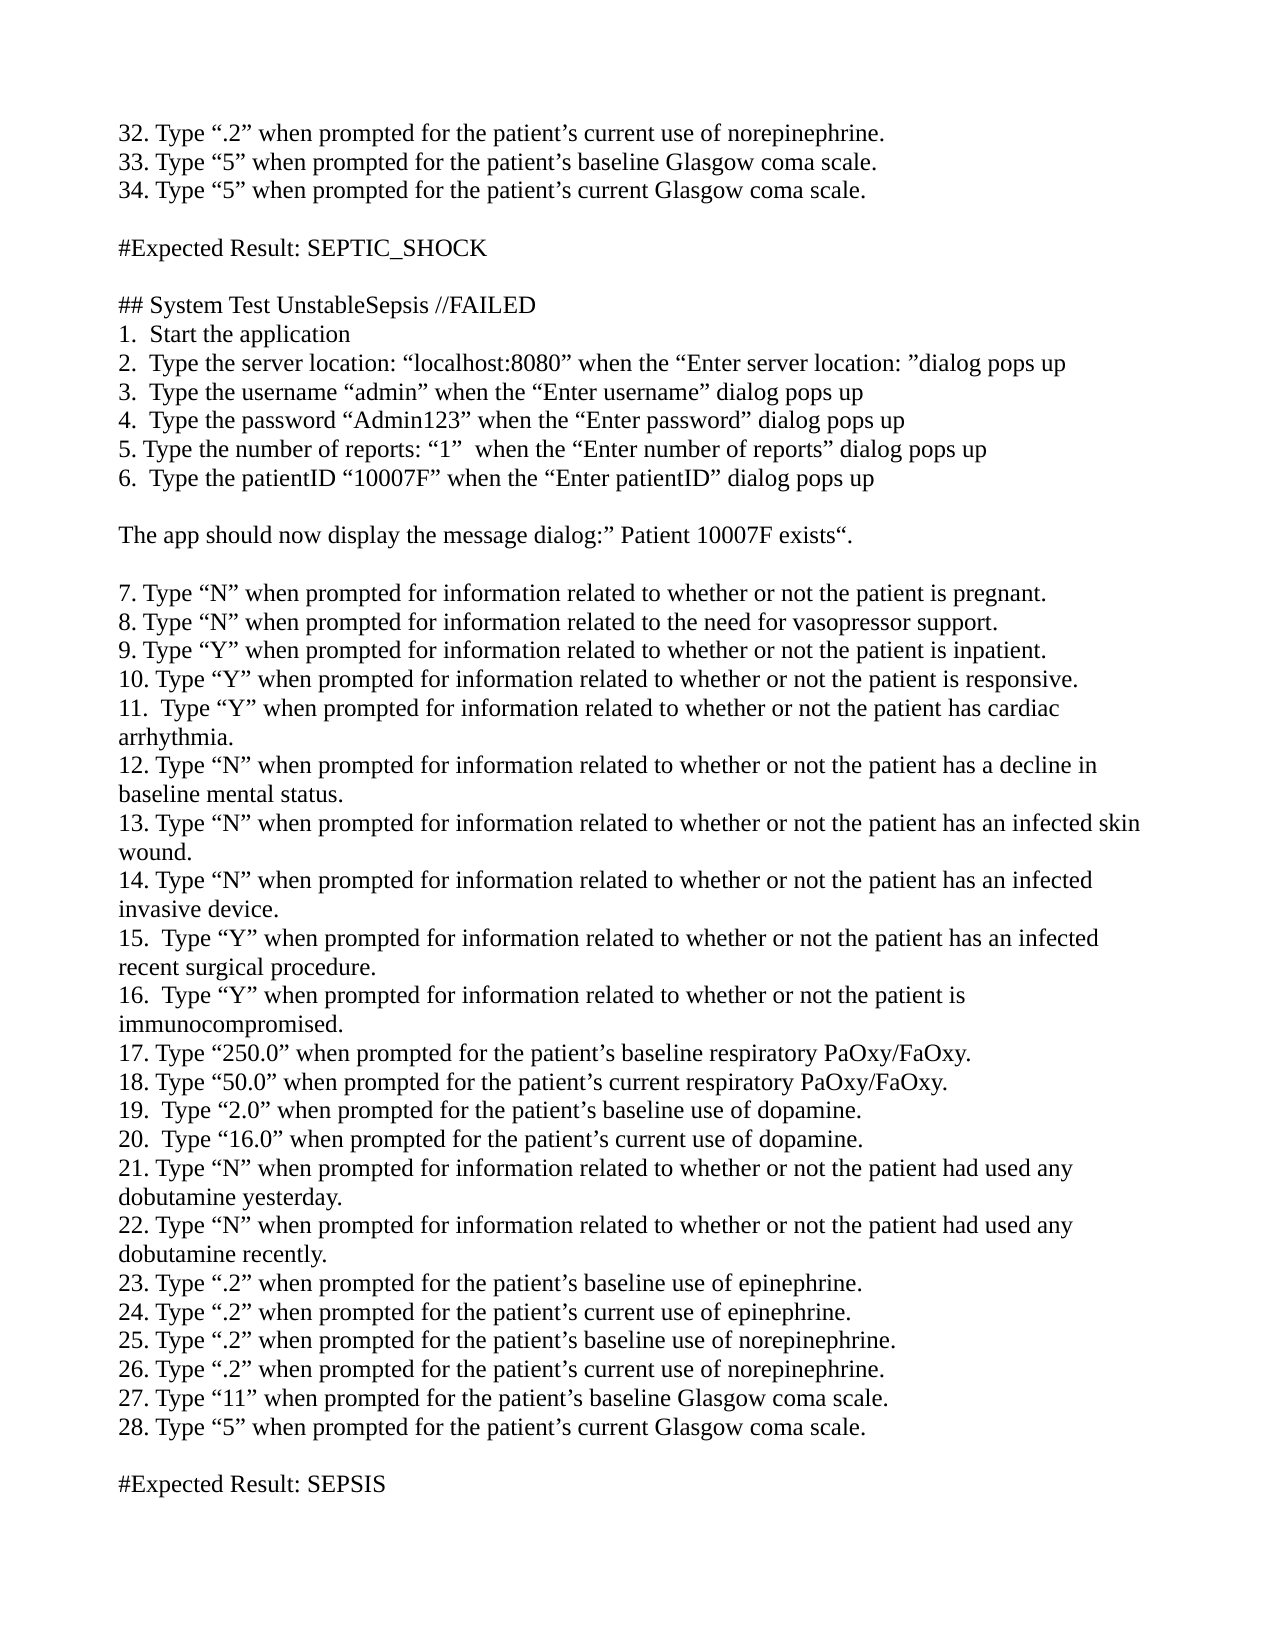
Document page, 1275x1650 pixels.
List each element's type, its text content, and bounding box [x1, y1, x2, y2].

text 15. Type “Y” when prompted for information related to whether or not the patient has an infected recent surgical procedure. [118, 923, 1157, 981]
text 2. Type the server location: “localhost:8080” when the “Enter server location: ”dialog pops up [118, 348, 1157, 377]
text 14. Type “N” when prompted for information related to whether or not the patient has an infected invasive device. [118, 866, 1157, 923]
text 23. Type “.2” when prompted for the patient’s baseline use of epinephrine. [118, 1268, 1157, 1297]
text 22. Type “N” when prompted for information related to whether or not the patient had used any dobutamine recently. [118, 1211, 1157, 1268]
text 20. Type “16.0” when prompted for the patient’s current use of dopamine. [118, 1124, 1157, 1153]
text 10. Type “Y” when prompted for information related to whether or not the patient is responsive. [118, 664, 1157, 693]
text 34. Type “5” when prompted for the patient’s current Glasgow coma scale. [118, 176, 1157, 204]
text 21. Type “N” when prompted for information related to whether or not the patient had used any dobutamine yesterday. [118, 1153, 1157, 1211]
text 7. Type “N” when prompted for information related to whether or not the patient is pregnant. [118, 578, 1157, 607]
text 17. Type “250.0” when prompted for the patient’s baseline respiratory PaOxy/FaOxy. [118, 1038, 1157, 1067]
text 16. Type “Y” when prompted for information related to whether or not the patient is immunocompromised. [118, 981, 1157, 1038]
text The app should now display the message dialog:” Patient 10007F exists“. [118, 521, 1157, 549]
text 27. Type “11” when prompted for the patient’s baseline Glasgow coma scale. [118, 1383, 1157, 1412]
text 8. Type “N” when prompted for information related to the need for vasopressor support. [118, 607, 1157, 636]
text #Expected Result: SEPSIS [118, 1469, 1157, 1498]
text 24. Type “.2” when prompted for the patient’s current use of epinephrine. [118, 1297, 1157, 1326]
text 3. Type the username “admin” when the “Enter username” dialog pops up [118, 377, 1157, 406]
text 4. Type the password “Admin123” when the “Enter password” dialog pops up [118, 406, 1157, 434]
text 12. Type “N” when prompted for information related to whether or not the patient has a decline in baseline mental status. [118, 751, 1157, 808]
text 32. Type “.2” when prompted for the patient’s current use of norepinephrine. [118, 118, 1157, 147]
text 11. Type “Y” when prompted for information related to whether or not the patient has cardiac arrhythmia. [118, 693, 1157, 751]
text 18. Type “50.0” when prompted for the patient’s current respiratory PaOxy/FaOxy. [118, 1067, 1157, 1096]
text 19. Type “2.0” when prompted for the patient’s baseline use of dopamine. [118, 1096, 1157, 1124]
text 33. Type “5” when prompted for the patient’s baseline Glasgow coma scale. [118, 147, 1157, 176]
text 13. Type “N” when prompted for information related to whether or not the patient has an infected skin wound. [118, 808, 1157, 866]
text 5. Type the number of reports: “1” when the “Enter number of reports” dialog pops up [118, 434, 1157, 463]
text 25. Type “.2” when prompted for the patient’s baseline use of norepinephrine. [118, 1326, 1157, 1354]
text 1. Start the application [118, 319, 1157, 348]
text ## System Test UnstableSepsis //FAILED [118, 291, 1157, 319]
text 26. Type “.2” when prompted for the patient’s current use of norepinephrine. [118, 1354, 1157, 1383]
text #Expected Result: SEPTIC_SHOCK [118, 233, 1157, 262]
text 6. Type the patientID “10007F” when the “Enter patientID” dialog pops up [118, 463, 1157, 492]
text 9. Type “Y” when prompted for information related to whether or not the patient is inpatient. [118, 636, 1157, 664]
text 28. Type “5” when prompted for the patient’s current Glasgow coma scale. [118, 1412, 1157, 1441]
